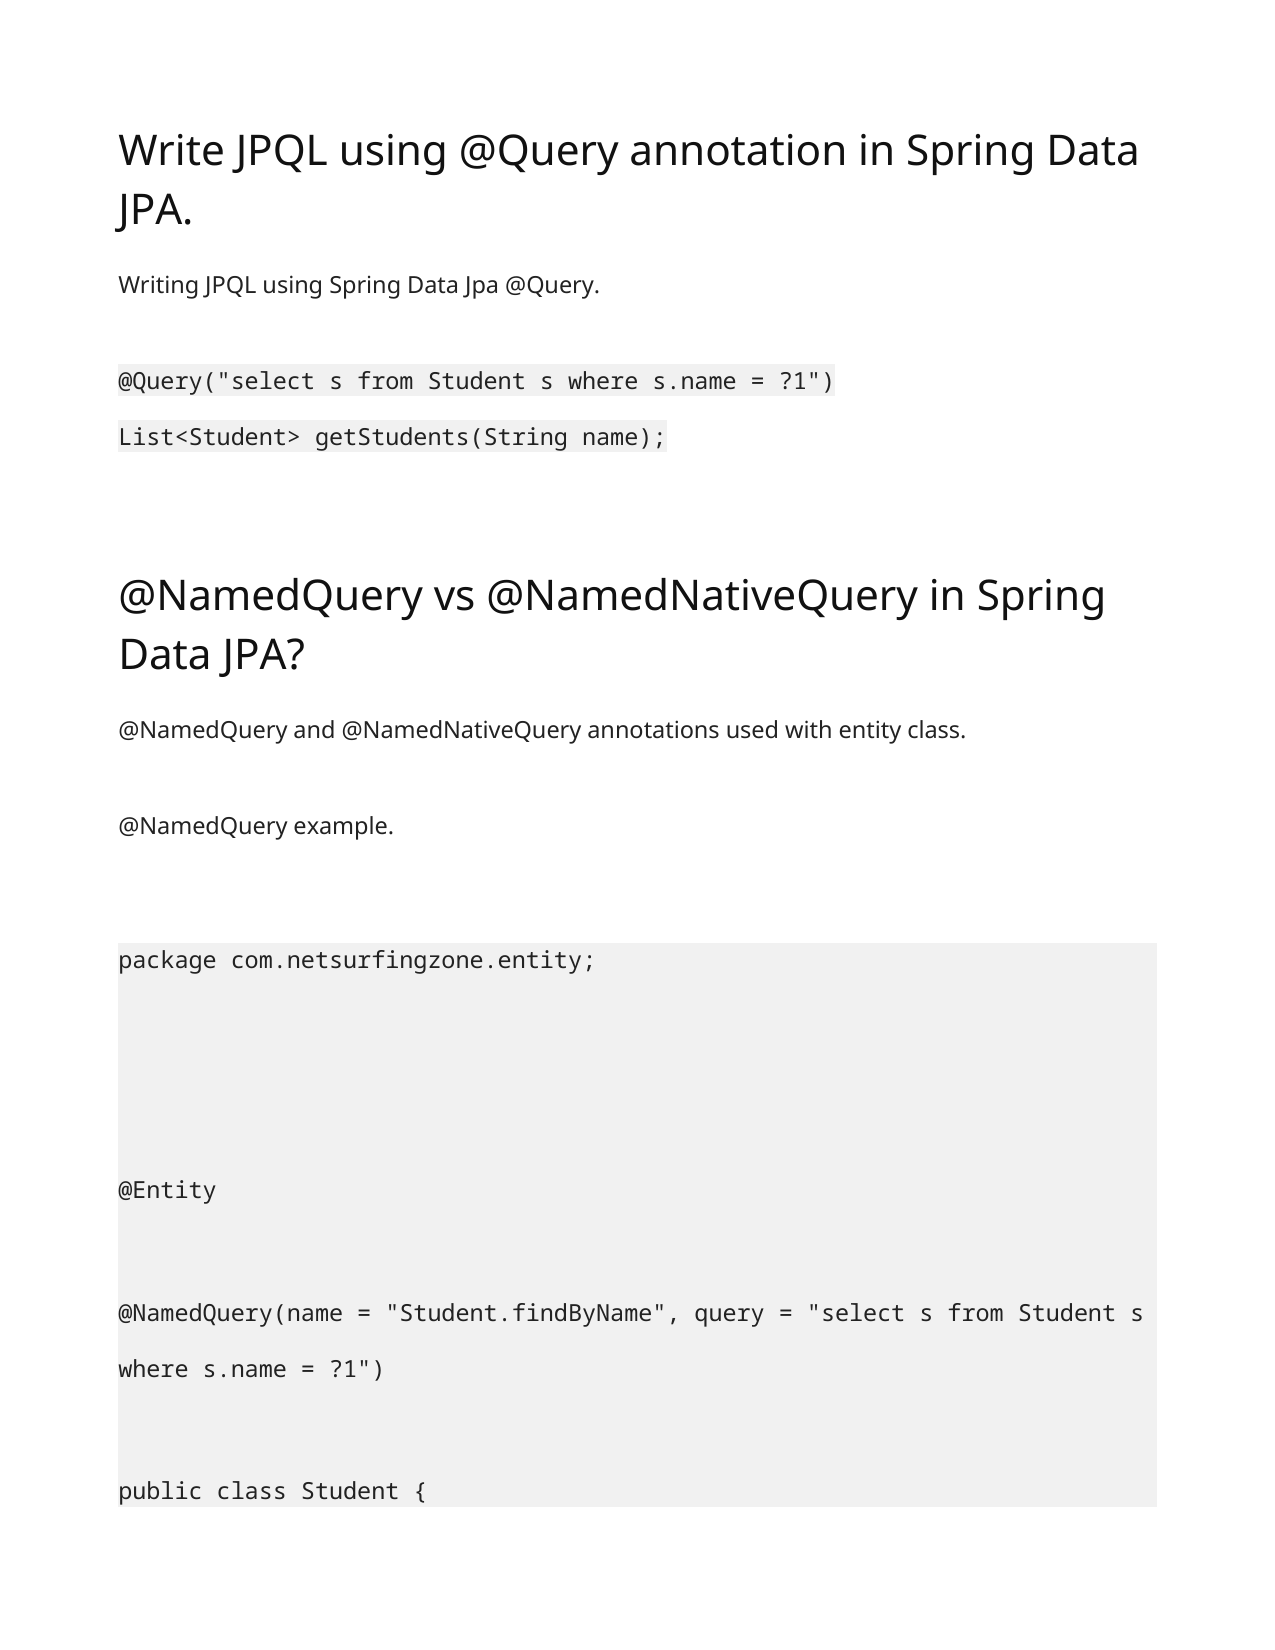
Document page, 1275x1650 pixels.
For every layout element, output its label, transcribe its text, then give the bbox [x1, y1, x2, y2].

subtitle @NamedQuery vs @NamedNativeQuery in Spring Data JPA? [118, 563, 1157, 682]
text @NamedQuery(name = "Student.findByName", query = "select s from Student s where s.name = ?1") [118, 1296, 1157, 1384]
text Writing JPQL using Spring Data Jpa @Query. [118, 268, 1157, 300]
subtitle Write JPQL using @Query annotation in Spring Data JPA. [118, 118, 1157, 237]
text @NamedQuery and @NamedNativeQuery annotations used with entity class. [118, 713, 1157, 745]
text package com.netsurfingzone.entity; [118, 943, 1157, 975]
text @Query("select s from Student s where s.name = ?1") List<Student> getStudents(String name); [118, 364, 1157, 452]
text @Entity [118, 1174, 1157, 1206]
text public class Student { [118, 1474, 1157, 1507]
text @NamedQuery example. [118, 809, 1157, 841]
